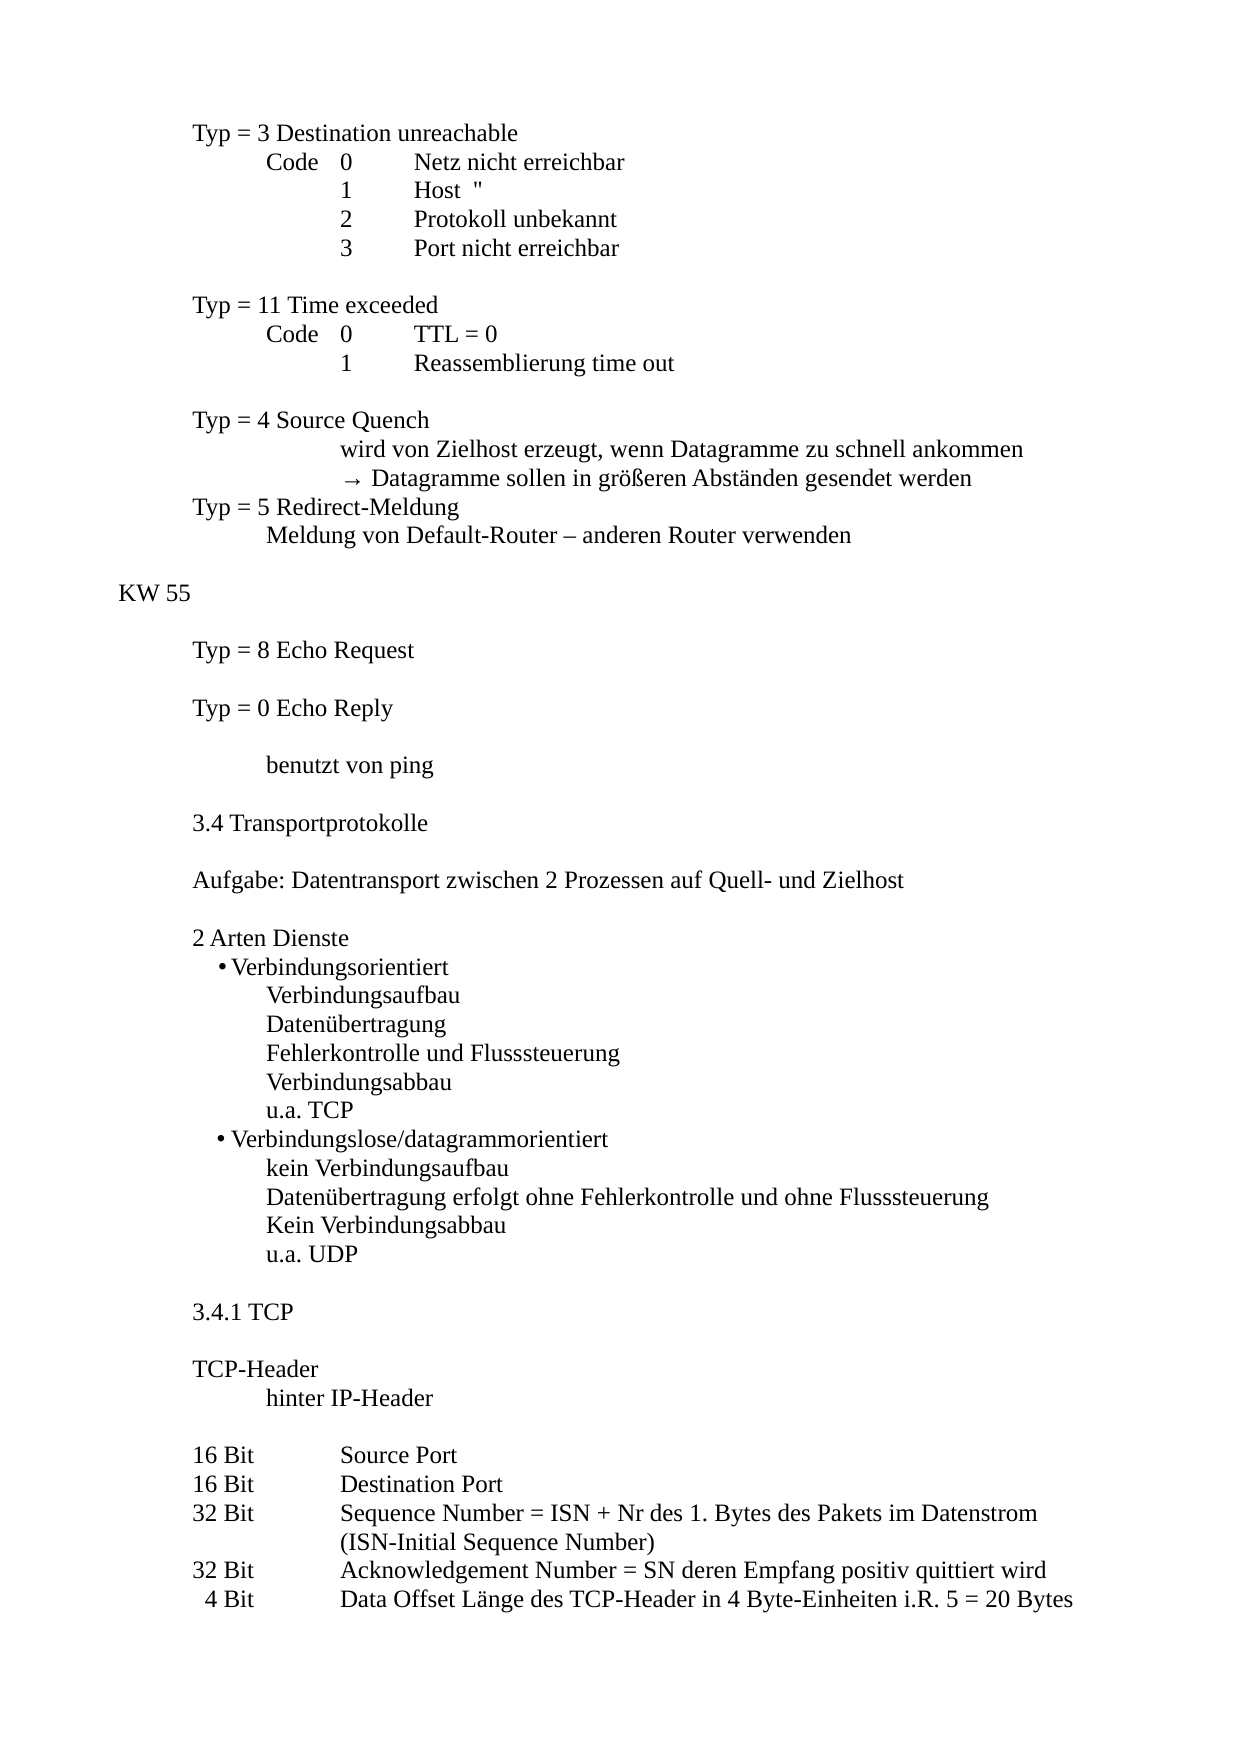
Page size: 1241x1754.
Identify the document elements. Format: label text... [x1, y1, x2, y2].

text 2 Protokoll unbekannt [118, 204, 1122, 233]
text Typ = 11 Time exceeded [118, 291, 1122, 319]
text 1 Host '' [118, 176, 1122, 204]
text Verbindungsaufbau [118, 981, 1122, 1009]
text Fehlerkontrolle und Flusssteuerung [118, 1038, 1122, 1067]
text Code 0 TTL = 0 [118, 319, 1122, 348]
text Typ = 4 Source Quench [118, 406, 1122, 434]
text Typ = 5 Redirect-Meldung [118, 492, 1122, 521]
text Meldung von Default-Router – anderen Router verwenden [118, 521, 1122, 549]
text Typ = 3 Destination unreachable [118, 118, 1122, 147]
text Typ = 0 Echo Reply [118, 693, 1122, 722]
list Verbindungsorientiert [118, 952, 1122, 981]
text kein Verbindungsaufbau [118, 1153, 1122, 1182]
text 16 Bit Destination Port [118, 1469, 1122, 1498]
text Datenübertragung [118, 1009, 1122, 1038]
text u.a. UDP [118, 1239, 1122, 1268]
text Code 0 Netz nicht erreichbar [118, 147, 1122, 176]
text 3 Port nicht erreichbar [118, 233, 1122, 262]
text 16 Bit Source Port [118, 1441, 1122, 1469]
text 3.4.1 TCP [118, 1297, 1122, 1326]
list Verbindungslose/datagrammorientiert [118, 1124, 1122, 1153]
text u.a. TCP [118, 1096, 1122, 1124]
text benutzt von ping [118, 751, 1122, 779]
text KW 55 [118, 578, 1122, 607]
text 32 Bit Acknowledgement Number = SN deren Empfang positiv quittiert wird [118, 1556, 1122, 1584]
text → Datagramme sollen in größeren Abständen gesendet werden [118, 463, 1122, 492]
text (ISN-Initial Sequence Number) [118, 1527, 1122, 1556]
text Datenübertragung erfolgt ohne Fehlerkontrolle und ohne Flusssteuerung [118, 1182, 1122, 1211]
text 3.4 Transportprotokolle [118, 808, 1122, 837]
text TCP-Header [118, 1354, 1122, 1383]
text 4 Bit Data Offset Länge des TCP-Header in 4 Byte-Einheiten i.R. 5 = 20 Bytes [118, 1584, 1122, 1613]
text wird von Zielhost erzeugt, wenn Datagramme zu schnell ankommen [118, 434, 1122, 463]
text hinter IP-Header [118, 1383, 1122, 1412]
text Verbindungsabbau [118, 1067, 1122, 1096]
text 2 Arten Dienste [118, 923, 1122, 952]
text Aufgabe: Datentransport zwischen 2 Prozessen auf Quell- und Zielhost [118, 866, 1122, 894]
text Kein Verbindungsabbau [118, 1211, 1122, 1239]
text 32 Bit Sequence Number = ISN + Nr des 1. Bytes des Pakets im Datenstrom [118, 1498, 1122, 1527]
text 1 Reassemblierung time out [118, 348, 1122, 377]
text Typ = 8 Echo Request [118, 636, 1122, 664]
